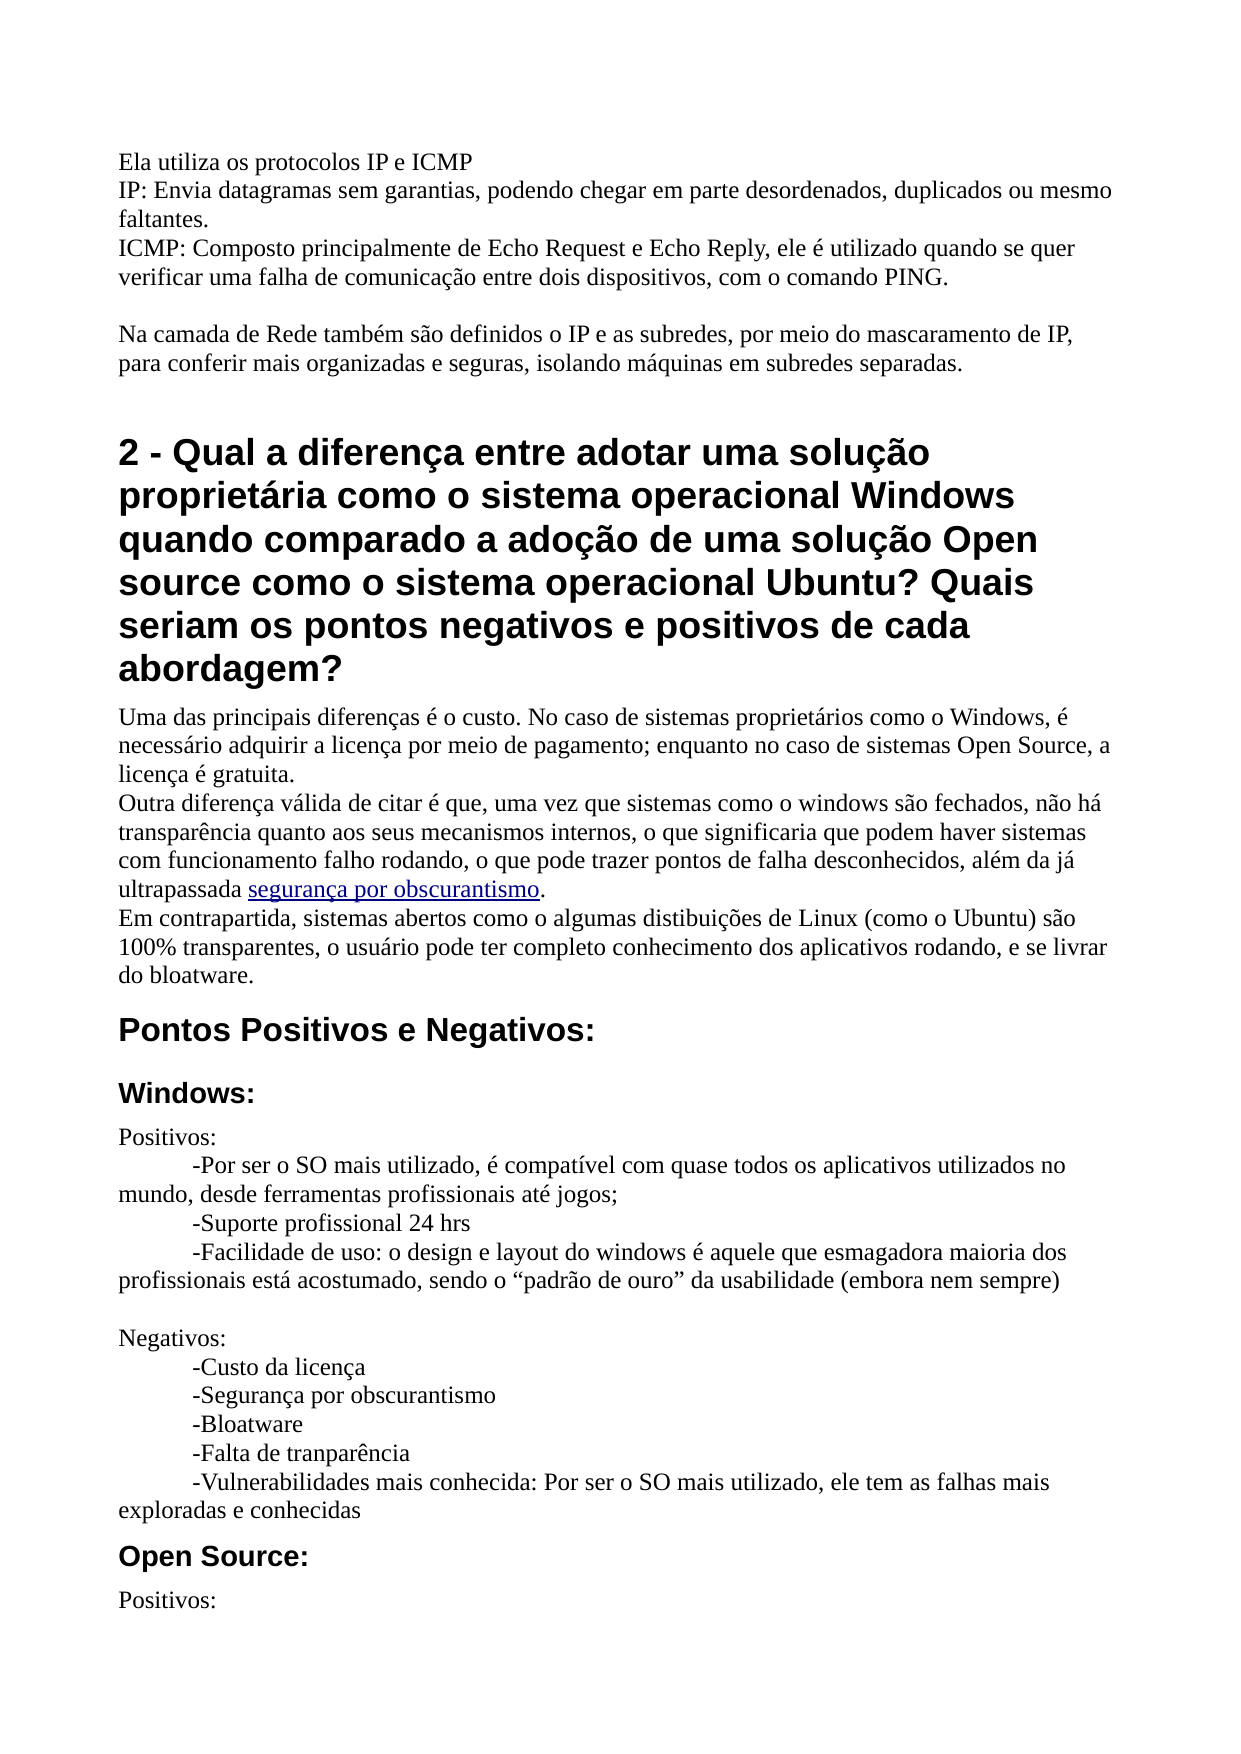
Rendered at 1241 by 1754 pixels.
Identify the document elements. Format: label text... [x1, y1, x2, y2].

text -Suporte profissional 24 hrs [118, 1208, 1122, 1237]
text -Por ser o SO mais utilizado, é compatível com quase todos os aplicativos utilizados no mundo, desde ferramentas profissionais até jogos; [118, 1151, 1122, 1208]
text IP: Envia datagramas sem garantias, podendo chegar em parte desordenados, duplicados ou mesmo faltantes. [118, 176, 1122, 233]
text Na camada de Rede também são definidos o IP e as subredes, por meio do mascaramento de IP, para conferir mais organizadas e seguras, isolando máquinas em subredes separadas. [118, 319, 1122, 377]
text ICMP: Composto principalmente de Echo Request e Echo Reply, ele é utilizado quando se quer verificar uma falha de comunicação entre dois dispositivos, com o comando PING. [118, 233, 1122, 291]
text Positivos: [118, 1585, 1122, 1614]
text -Custo da licença [118, 1352, 1122, 1381]
subtitle Open Source: [118, 1539, 1122, 1572]
subtitle Pontos Positivos e Negativos: [118, 1010, 1122, 1049]
subtitle 2 - Qual a diferença entre adotar uma solução proprietária como o sistema operacional Windows quando comparado a adoção de uma solução Open source como o sistema operacional Ubuntu? Quais seriam os pontos negativos e positivos de cada abordagem? [118, 431, 1122, 689]
text Outra diferença válida de citar é que, uma vez que sistemas como o windows são fechados, não há transparência quanto aos seus mecanismos internos, o que significaria que podem haver sistemas com funcionamento falho rodando, o que pode trazer pontos de falha desconhecidos, além da já ultrapassada segurança por obscurantismo. [118, 788, 1122, 903]
text -Facilidade de uso: o design e layout do windows é aquele que esmagadora maioria dos profissionais está acostumado, sendo o “padrão de ouro” da usabilidade (embora nem sempre) [118, 1237, 1122, 1294]
subtitle Windows: [118, 1076, 1122, 1109]
text Ela utiliza os protocolos IP e ICMP [118, 147, 1122, 176]
text -Falta de tranparência [118, 1438, 1122, 1467]
text Uma das principais diferenças é o custo. No caso de sistemas proprietários como o Windows, é necessário adquirir a licença por meio de pagamento; enquanto no caso de sistemas Open Source, a licença é gratuita. [118, 702, 1122, 788]
text Positivos: [118, 1122, 1122, 1151]
text -Vulnerabilidades mais conhecida: Por ser o SO mais utilizado, ele tem as falhas mais exploradas e conhecidas [118, 1467, 1122, 1524]
text Negativos: [118, 1294, 1122, 1352]
text -Bloatware [118, 1409, 1122, 1438]
text Em contrapartida, sistemas abertos como o algumas distibuições de Linux (como o Ubuntu) são 100% transparentes, o usuário pode ter completo conhecimento dos aplicativos rodando, e se livrar do bloatware. [118, 903, 1122, 989]
text -Segurança por obscurantismo [118, 1381, 1122, 1409]
